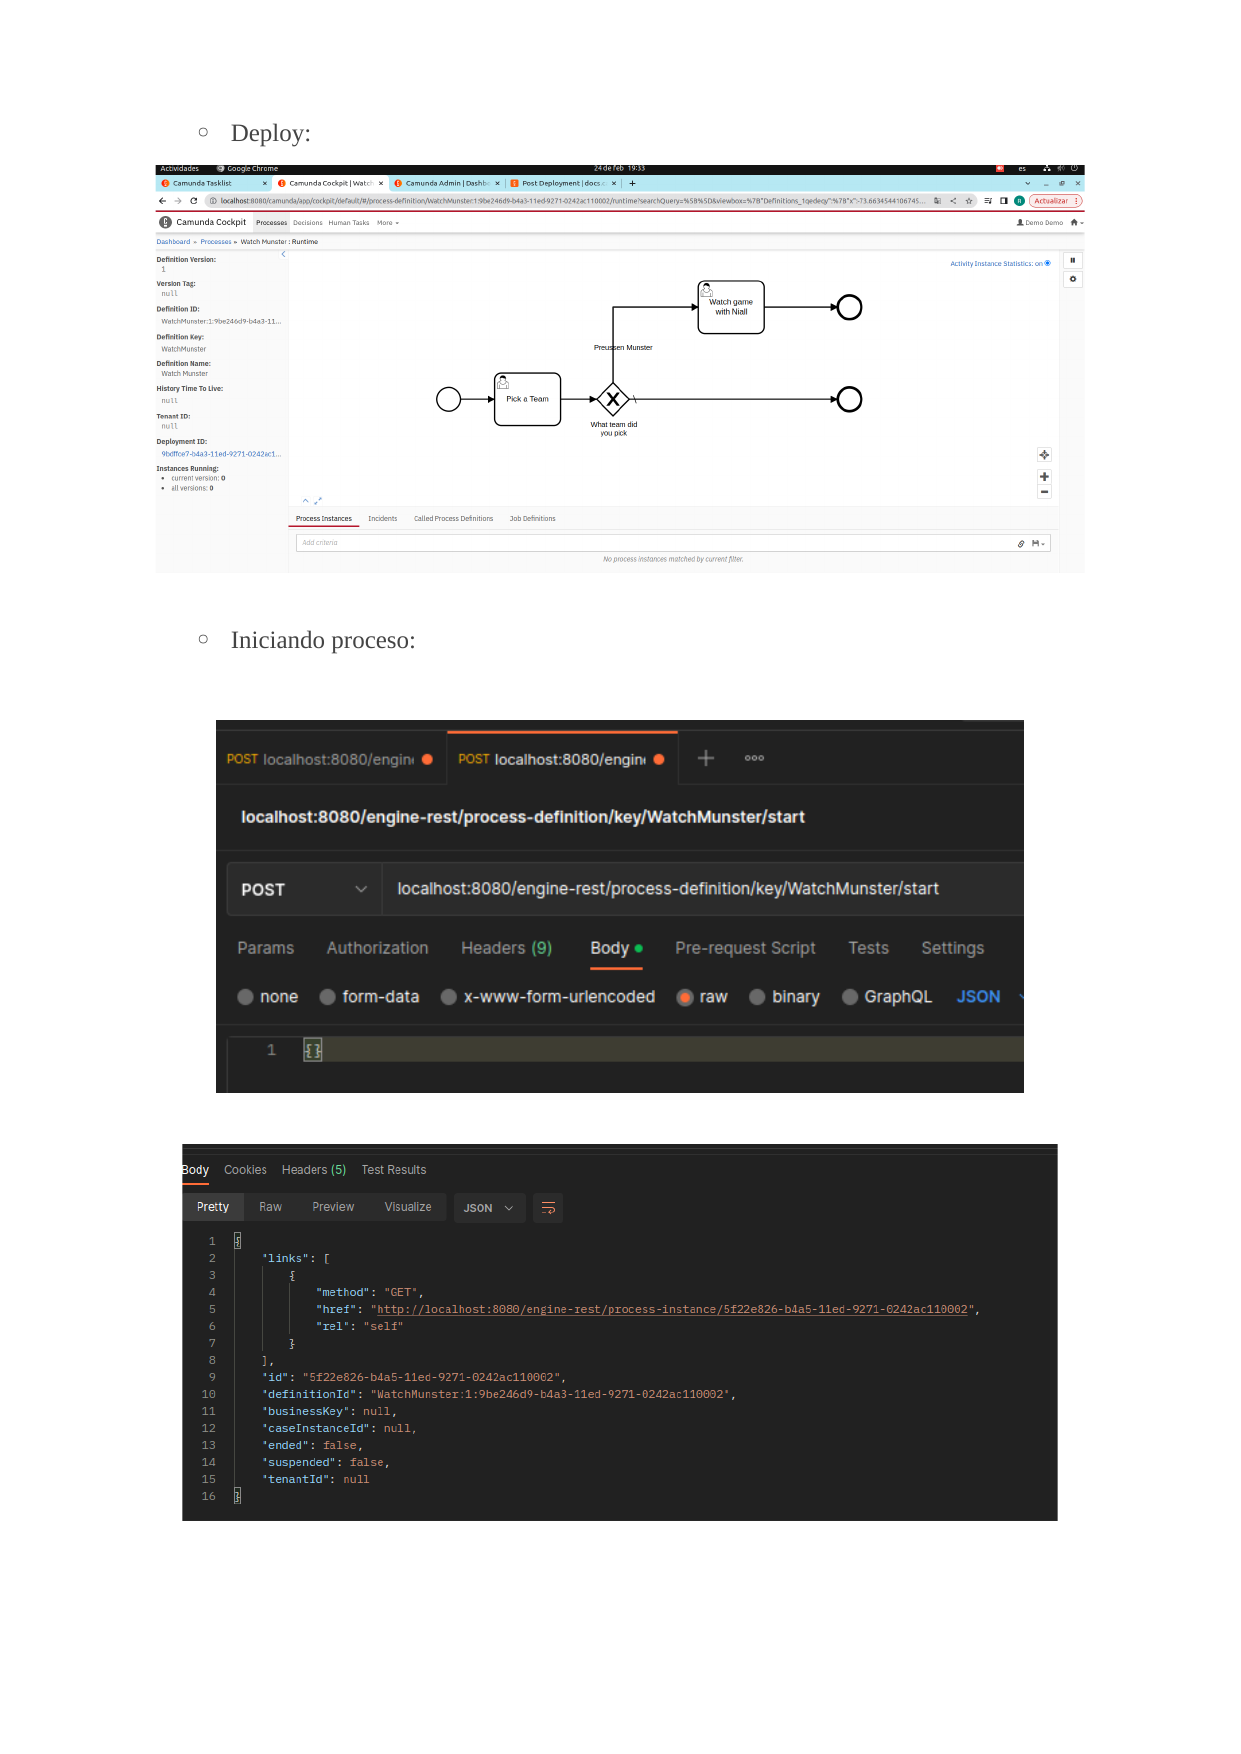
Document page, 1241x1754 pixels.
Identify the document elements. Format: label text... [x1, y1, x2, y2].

list Deploy: [193, 118, 1122, 147]
picture [155, 165, 1085, 573]
list Iniciando proceso: [193, 625, 1122, 653]
picture [182, 1144, 1058, 1521]
picture [216, 720, 1024, 1093]
